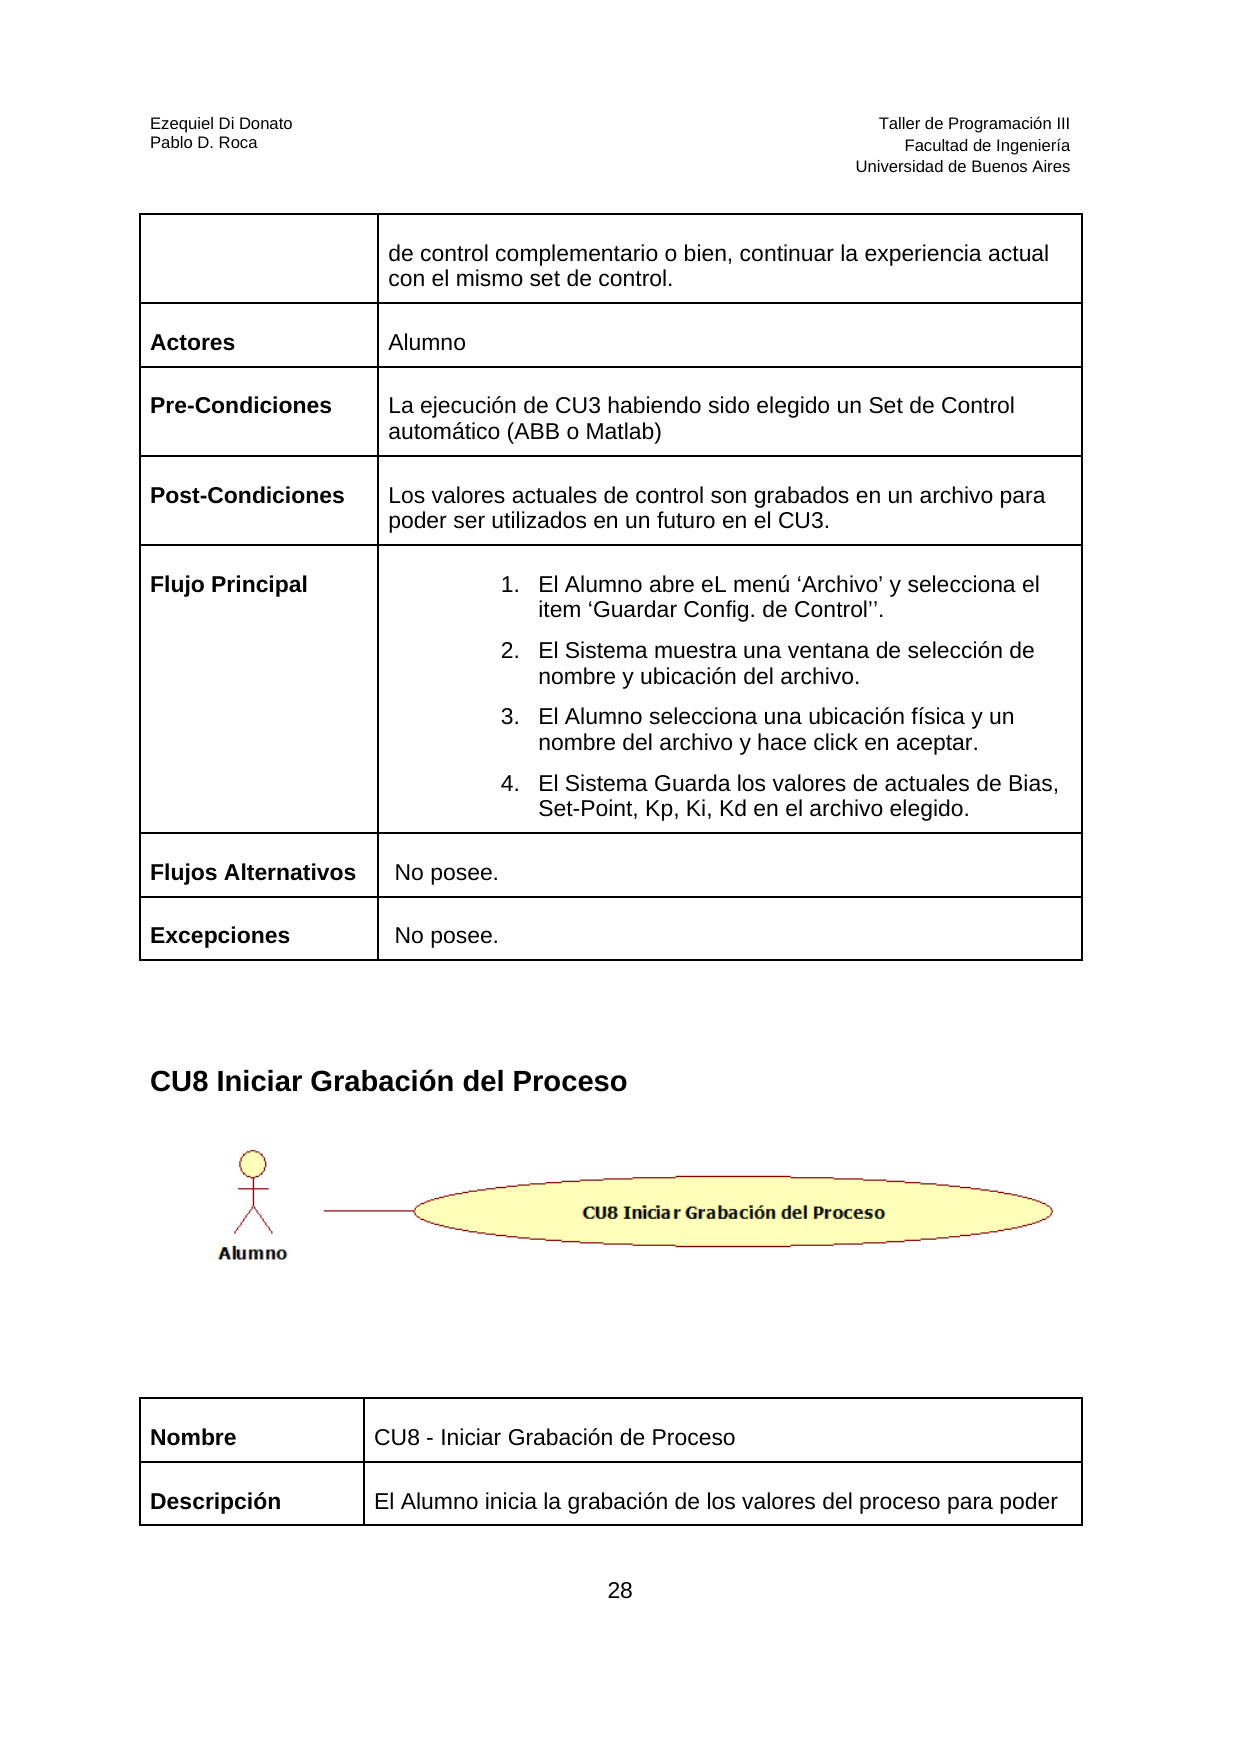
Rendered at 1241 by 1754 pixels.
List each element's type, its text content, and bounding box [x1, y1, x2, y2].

table_header Nombre [141, 1399, 363, 1461]
picture [150, 1117, 1085, 1305]
table_cell No posee. [379, 898, 1081, 959]
table_cell Excepciones [141, 898, 377, 959]
table_cell El Alumno inicia la grabación de los valores del proceso para poder [365, 1463, 1081, 1524]
table_cell Flujo Principal [141, 546, 377, 832]
table_cell Actores [141, 304, 377, 366]
table_cell Alumno [379, 304, 1081, 366]
subtitle CU8 Iniciar Grabación del Proceso [150, 1065, 1090, 1097]
table_cell Los valores actuales de control son grabados en un archivo para poder ser utilizados en un futuro en el CU3. [379, 457, 1081, 544]
table_cell Pre-Condiciones [141, 368, 377, 455]
table_cell Flujos Alternativos [141, 834, 377, 896]
table_cell Post-Condiciones [141, 457, 377, 544]
table_cell de control complementario o bien, continuar la experiencia actual con el mismo set de control. [379, 215, 1081, 302]
table_cell No posee. [379, 834, 1081, 896]
table_cell [141, 215, 377, 302]
table_cell Descripción [141, 1463, 363, 1524]
table_cell El Alumno abre eL menú ‘Archivo’ y selecciona el item ‘Guardar Config. de Control’’. El Sistema muestra una ventana de selección de nombre y ubicación del archivo. El Alumno selecciona una ubicación física y un nombre del archivo y hace click en aceptar. El Sistema Guarda los valores de actuales de Bias, Set-Point, Kp, Ki, Kd en el archivo elegido. [379, 546, 1081, 832]
table_cell La ejecución de CU3 habiendo sido elegido un Set de Control automático (ABB o Matlab) [379, 368, 1081, 455]
table_header CU8 - Iniciar Grabación de Proceso [365, 1399, 1081, 1461]
